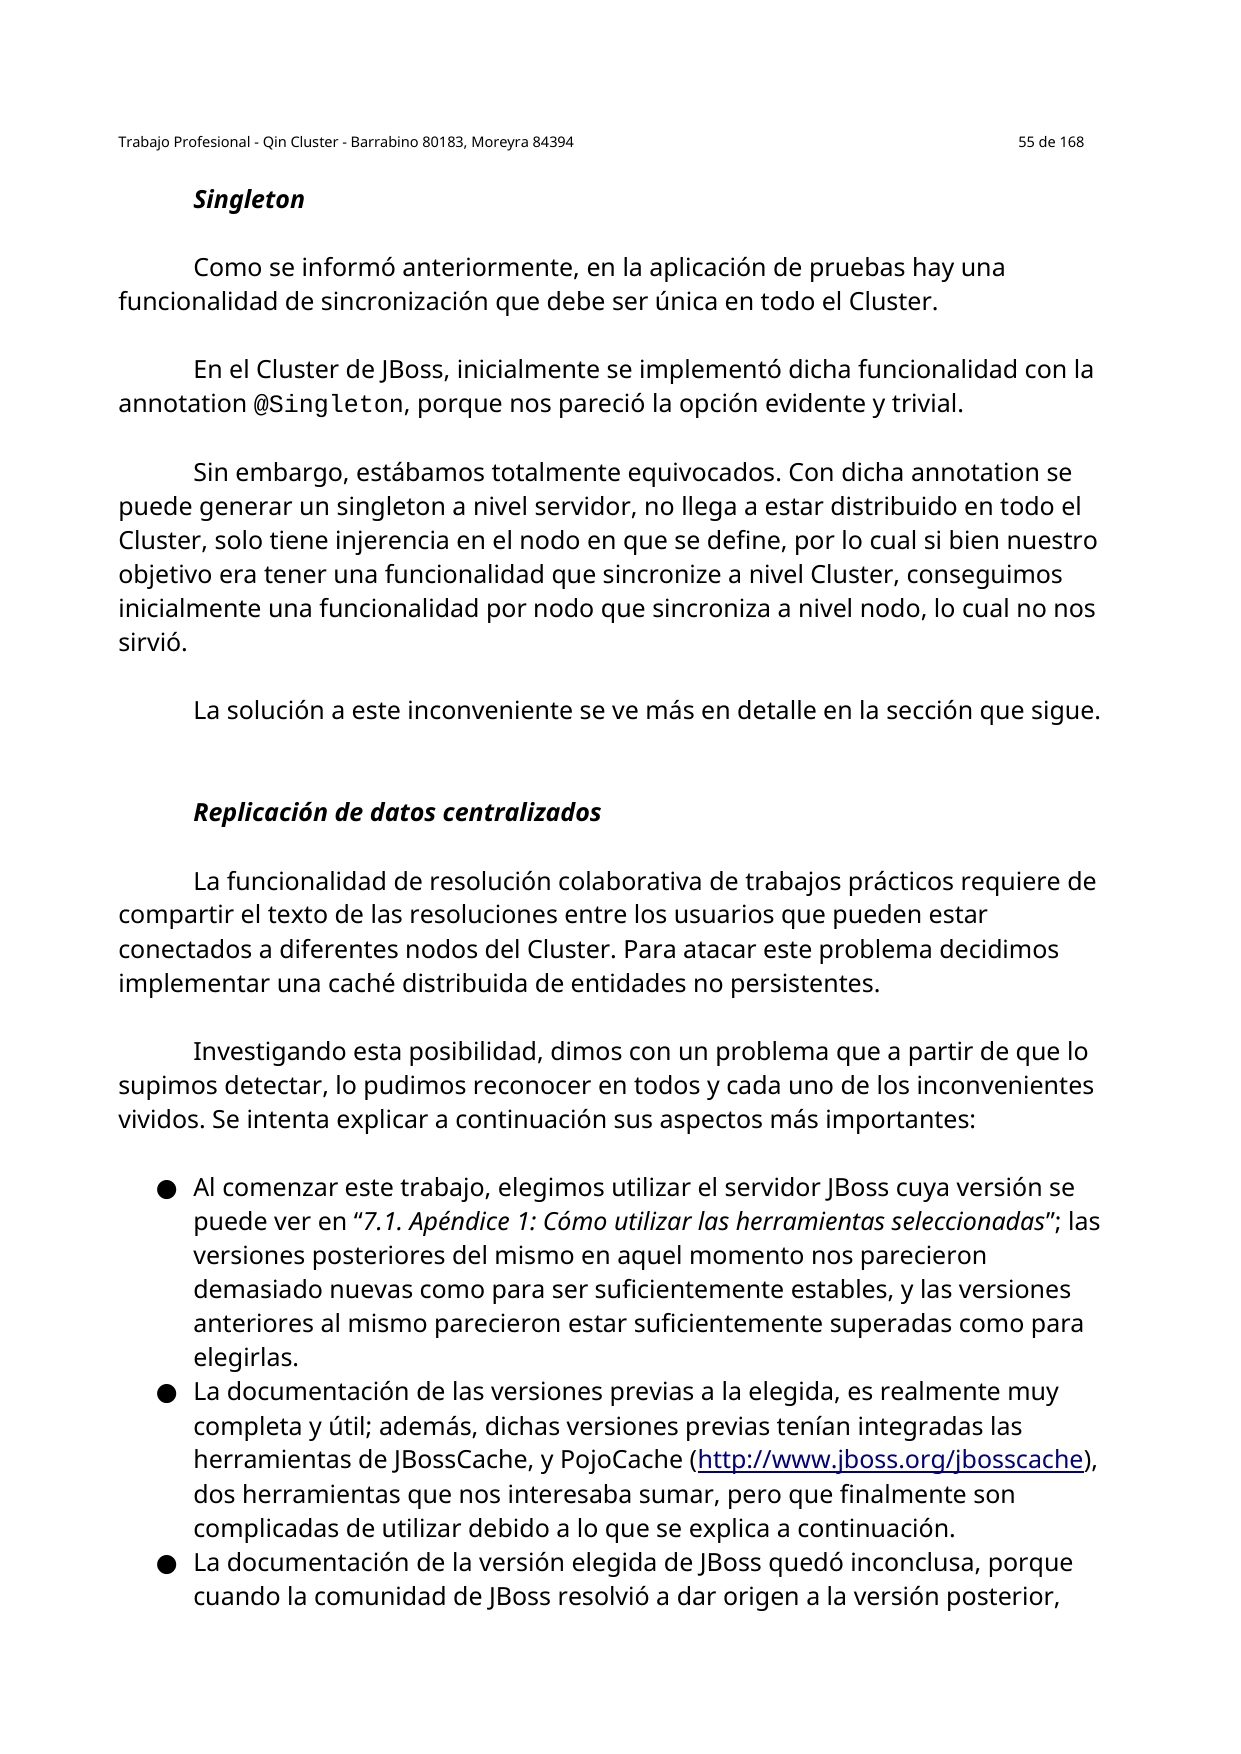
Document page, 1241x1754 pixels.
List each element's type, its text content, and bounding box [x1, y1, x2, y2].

text Como se informó anteriormente, en la aplicación de pruebas hay una funcionalidad de sincronización que debe ser única en todo el Cluster. [118, 250, 1122, 318]
text La solución a este inconveniente se ve más en detalle en la sección que sigue. [118, 693, 1122, 727]
list La documentación de la versión elegida de JBoss quedó inconclusa, porque cuando la comunidad de JBoss resolvió a dar origen a la versión posterior, [156, 1544, 1122, 1612]
text Singleton [118, 182, 1122, 216]
text Sin embargo, estábamos totalmente equivocados. Con dicha annotation se puede generar un singleton a nivel servidor, no llega a estar distribuido en todo el Cluster, solo tiene injerencia en el nodo en que se define, por lo cual si bien nuestro objetivo era tener una funcionalidad que sincronize a nivel Cluster, conseguimos inicialmente una funcionalidad por nodo que sincroniza a nivel nodo, lo cual no nos sirvió. [118, 454, 1122, 659]
list Al comenzar este trabajo, elegimos utilizar el servidor JBoss cuya versión se puede ver en “7.1. Apéndice 1: Cómo utilizar las herramientas seleccionadas”; las versiones posteriores del mismo en aquel momento nos parecieron demasiado nuevas como para ser suficientemente estables, y las versiones anteriores al mismo parecieron estar suficientemente superadas como para elegirlas. [156, 1170, 1122, 1374]
text Investigando esta posibilidad, dimos con un problema que a partir de que lo supimos detectar, lo pudimos reconocer en todos y cada uno de los inconvenientes vividos. Se intenta explicar a continuación sus aspectos más importantes: [118, 1033, 1122, 1136]
text Replicación de datos centralizados [118, 795, 1122, 829]
list La documentación de las versiones previas a la elegida, es realmente muy completa y útil; además, dichas versiones previas tenían integradas las herramientas de JBossCache, y PojoCache (http://www.jboss.org/jbosscache), dos herramientas que nos interesaba sumar, pero que finalmente son complicadas de utilizar debido a lo que se explica a continuación. [156, 1374, 1122, 1544]
text En el Cluster de JBoss, inicialmente se implementó dicha funcionalidad con la annotation @Singleton, porque nos pareció la opción evidente y trivial. [118, 352, 1122, 420]
text La funcionalidad de resolución colaborativa de trabajos prácticos requiere de compartir el texto de las resoluciones entre los usuarios que pueden estar conectados a diferentes nodos del Cluster. Para atacar este problema decidimos implementar una caché distribuida de entidades no persistentes. [118, 863, 1122, 999]
